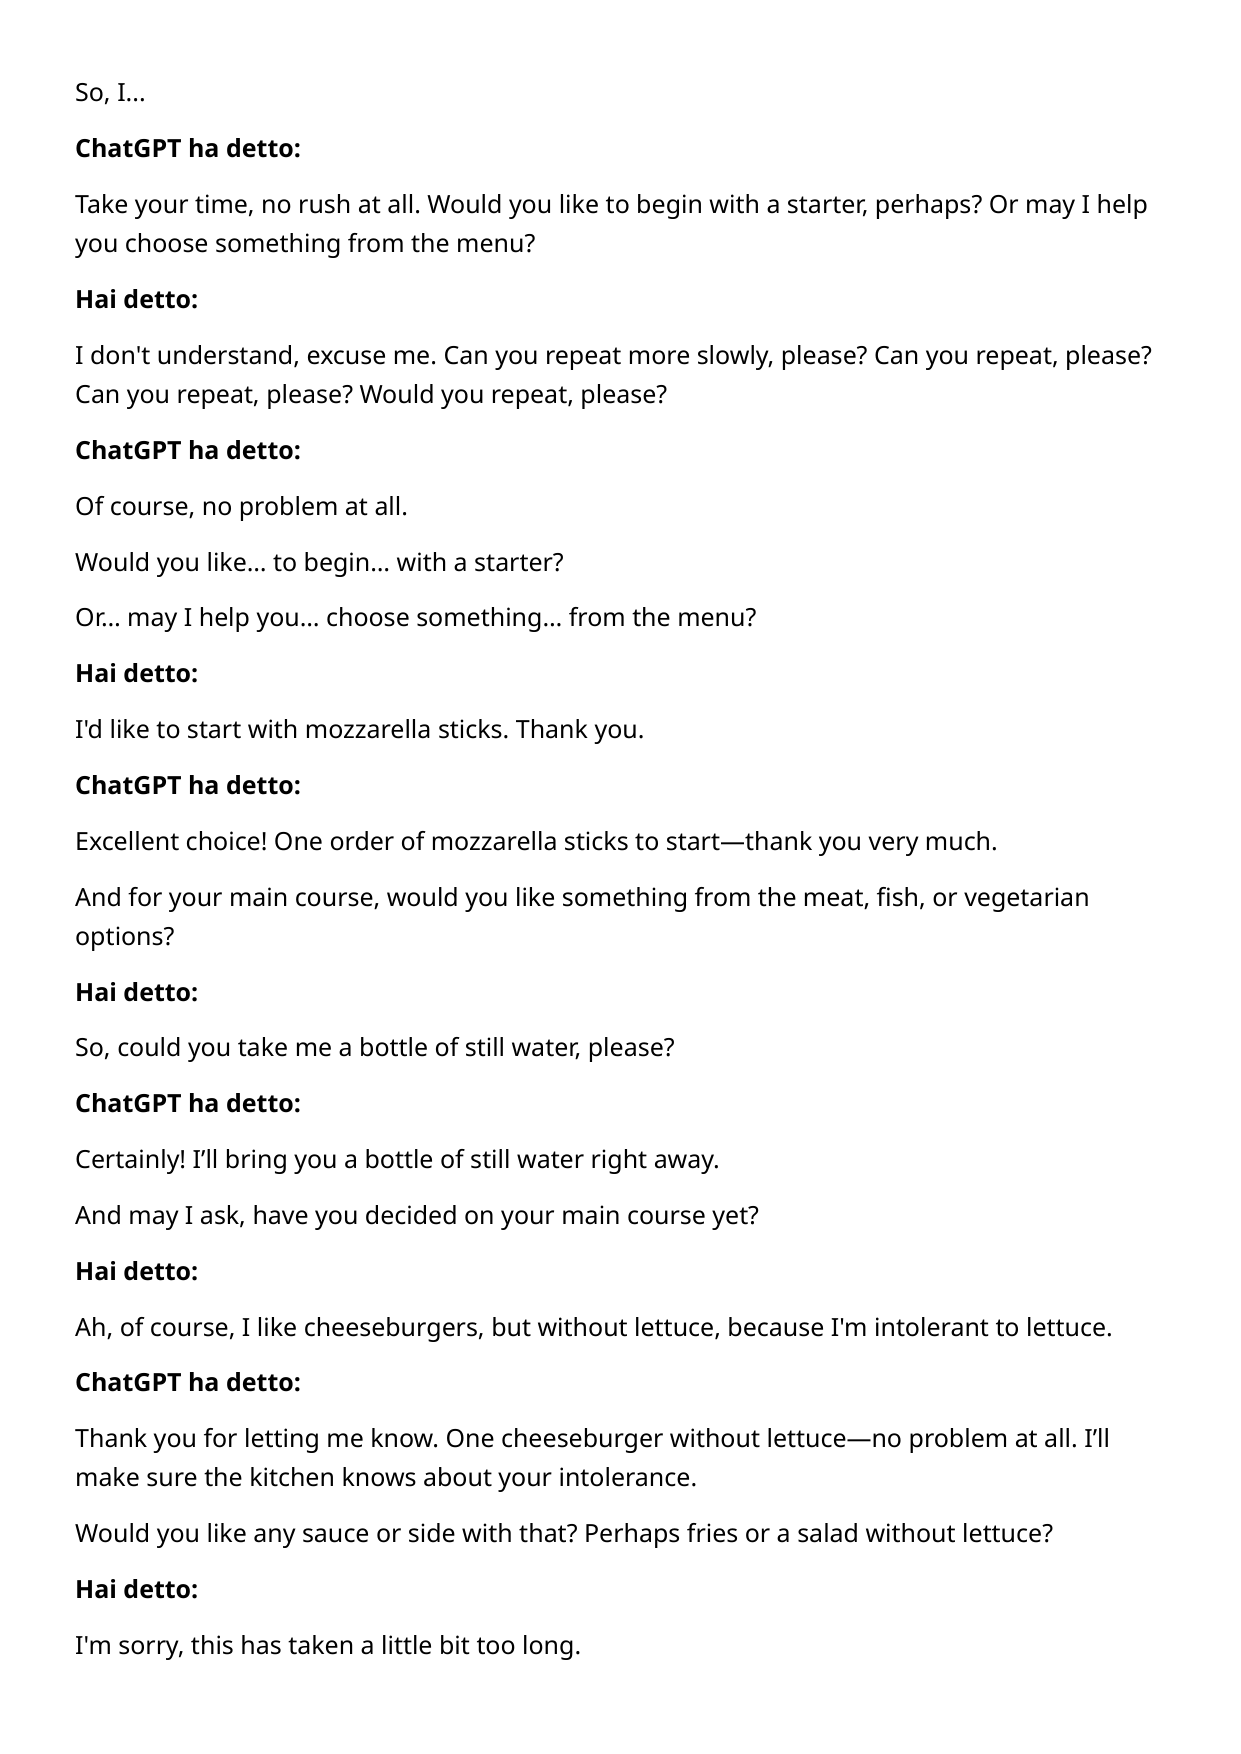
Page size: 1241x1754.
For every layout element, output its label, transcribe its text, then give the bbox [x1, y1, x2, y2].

text Hai detto: [75, 1572, 1165, 1606]
text And may I ask, have you decided on your main course yet? [75, 1197, 1165, 1232]
text Ah, of course, I like cheeseburgers, but without lettuce, because I'm intolerant to lettuce. [75, 1309, 1165, 1343]
text So, I... [75, 75, 1165, 109]
text So, could you take me a bottle of still water, please? [75, 1030, 1165, 1064]
text I'd like to start with mozzarella sticks. Thank you. [75, 712, 1165, 746]
text I'm sorry, this has taken a little bit too long. [75, 1627, 1165, 1662]
text Excellent choice! One order of mozzarella sticks to start—thank you very much. [75, 823, 1165, 857]
text Hai detto: [75, 656, 1165, 690]
text Hai detto: [75, 1253, 1165, 1287]
text Hai detto: [75, 282, 1165, 316]
text Of course, no problem at all. [75, 488, 1165, 522]
text Would you like… to begin… with a starter? [75, 544, 1165, 578]
text And for your main course, would you like something from the meat, fish, or vegetarian options? [75, 879, 1165, 952]
text ChatGPT ha detto: [75, 1086, 1165, 1120]
text ChatGPT ha detto: [75, 1365, 1165, 1399]
text ChatGPT ha detto: [75, 432, 1165, 467]
text Hai detto: [75, 974, 1165, 1008]
text I don't understand, excuse me. Can you repeat more slowly, please? Can you repeat, please? Can you repeat, please? Would you repeat, please? [75, 337, 1165, 411]
text Would you like any sauce or side with that? Perhaps fries or a salad without lettuce? [75, 1516, 1165, 1550]
text Take your time, no rush at all. Would you like to begin with a starter, perhaps? Or may I help you choose something from the menu? [75, 187, 1165, 260]
text Certainly! I’ll bring you a bottle of still water right away. [75, 1142, 1165, 1176]
text ChatGPT ha detto: [75, 767, 1165, 802]
text Or… may I help you… choose something… from the menu? [75, 600, 1165, 634]
text ChatGPT ha detto: [75, 131, 1165, 165]
text Thank you for letting me know. One cheeseburger without lettuce—no problem at all. I’ll make sure the kitchen knows about your intolerance. [75, 1421, 1165, 1494]
